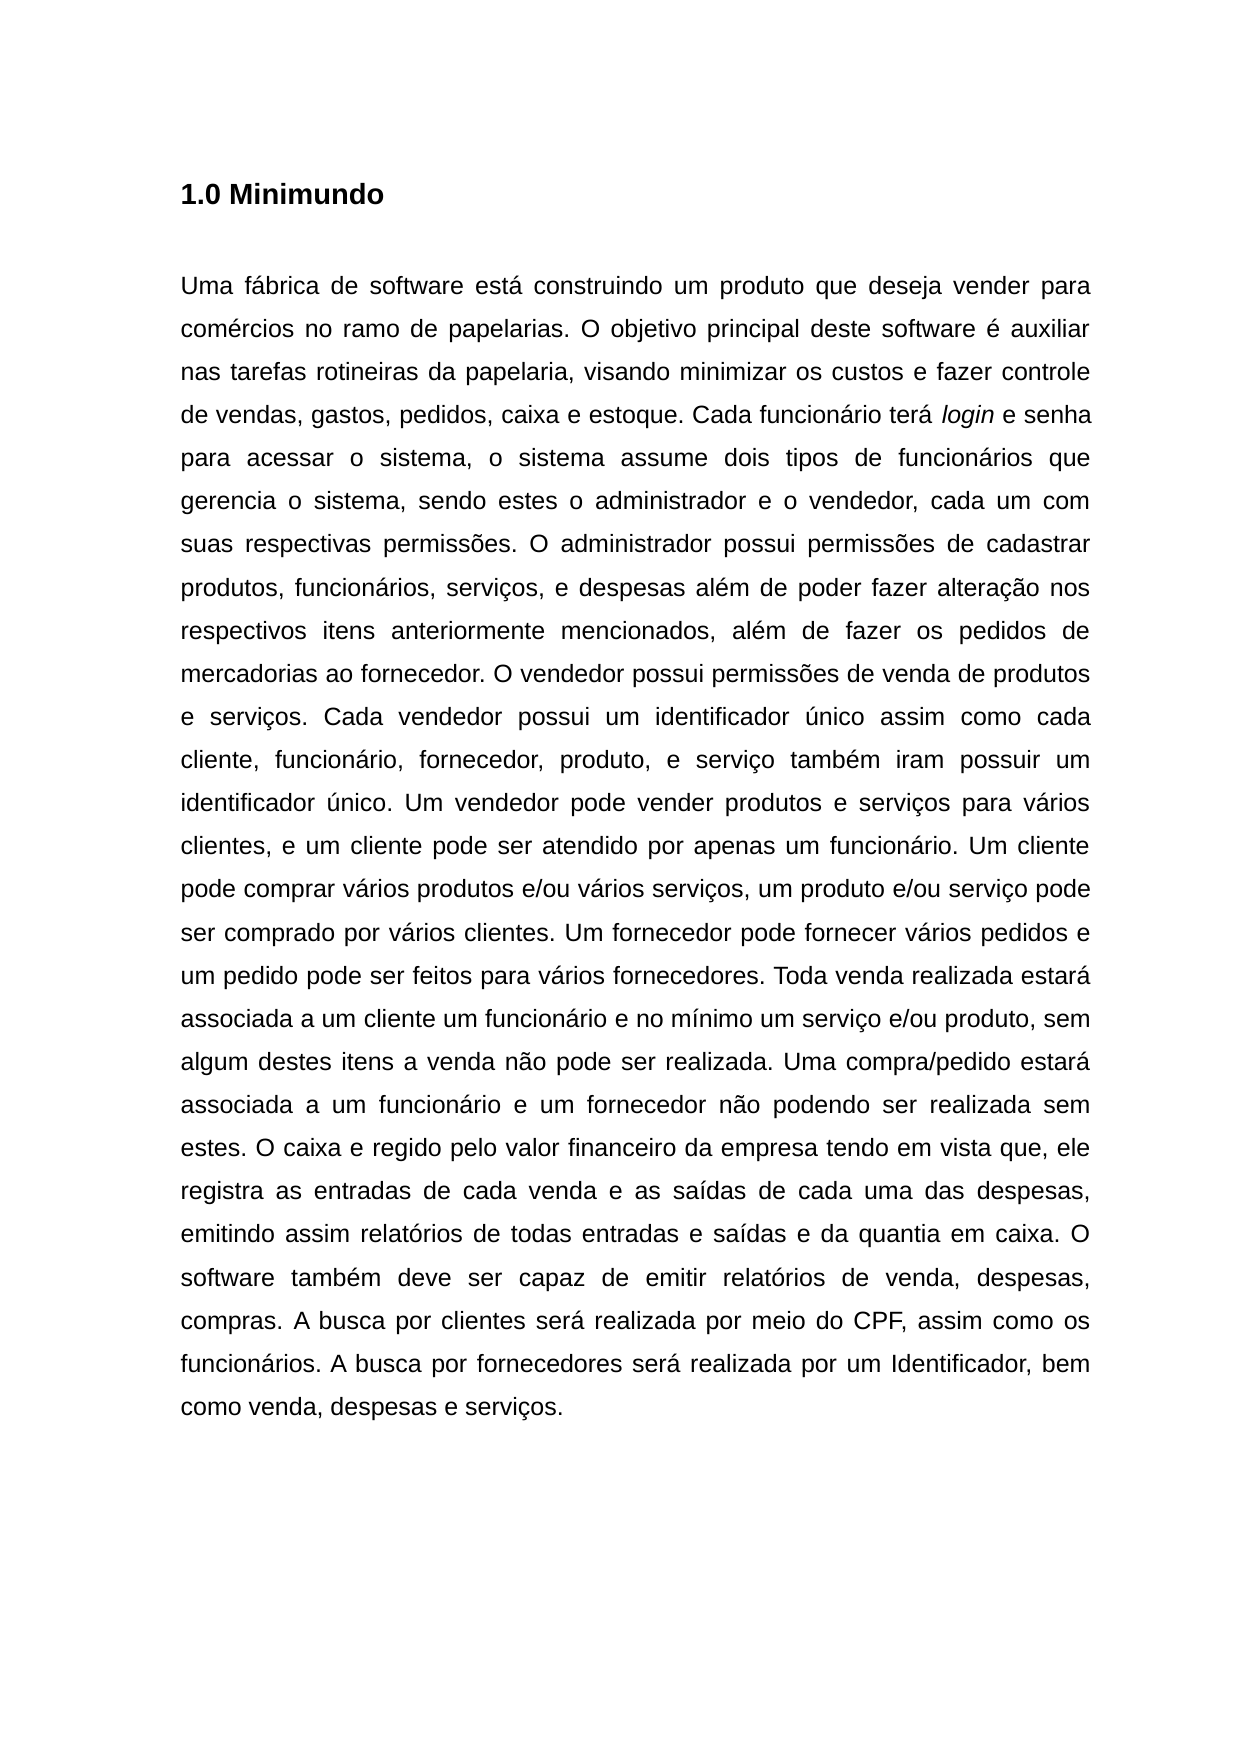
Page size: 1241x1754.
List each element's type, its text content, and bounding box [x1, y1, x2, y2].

text 1.0 Minimundo [180, 177, 1092, 211]
text Uma fábrica de software está construindo um produto que deseja vender para comércios no ramo de papelarias. O objetivo principal deste software é auxiliar nas tarefas rotineiras da papelaria, visando minimizar os custos e fazer controle de vendas, gastos, pedidos, caixa e estoque. Cada funcionário terá login e senha para acessar o sistema, o sistema assume dois tipos de funcionários que gerencia o sistema, sendo estes o administrador e o vendedor, cada um com suas respectivas permissões. O administrador possui permissões de cadastrar produtos, funcionários, serviços, e despesas além de poder fazer alteração nos respectivos itens anteriormente mencionados, além de fazer os pedidos de mercadorias ao fornecedor. O vendedor possui permissões de venda de produtos e serviços. Cada vendedor possui um identificador único assim como cada cliente, funcionário, fornecedor, produto, e serviço também iram possuir um identificador único. Um vendedor pode vender produtos e serviços para vários clientes, e um cliente pode ser atendido por apenas um funcionário. Um cliente pode comprar vários produtos e/ou vários serviços, um produto e/ou serviço pode ser comprado por vários clientes. Um fornecedor pode fornecer vários pedidos e um pedido pode ser feitos para vários fornecedores. Toda venda realizada estará associada a um cliente um funcionário e no mínimo um serviço e/ou produto, sem algum destes itens a venda não pode ser realizada. Uma compra/pedido estará associada a um funcionário e um fornecedor não podendo ser realizada sem estes. O caixa e regido pelo valor financeiro da empresa tendo em vista que, ele registra as entradas de cada venda e as saídas de cada uma das despesas, emitindo assim relatórios de todas entradas e saídas e da quantia em caixa. O software também deve ser capaz de emitir relatórios de venda, despesas, compras. A busca por clientes será realizada por meio do CPF, assim como os funcionários. A busca por fornecedores será realizada por um Identificador, bem como venda, despesas e serviços. [180, 271, 1092, 1421]
